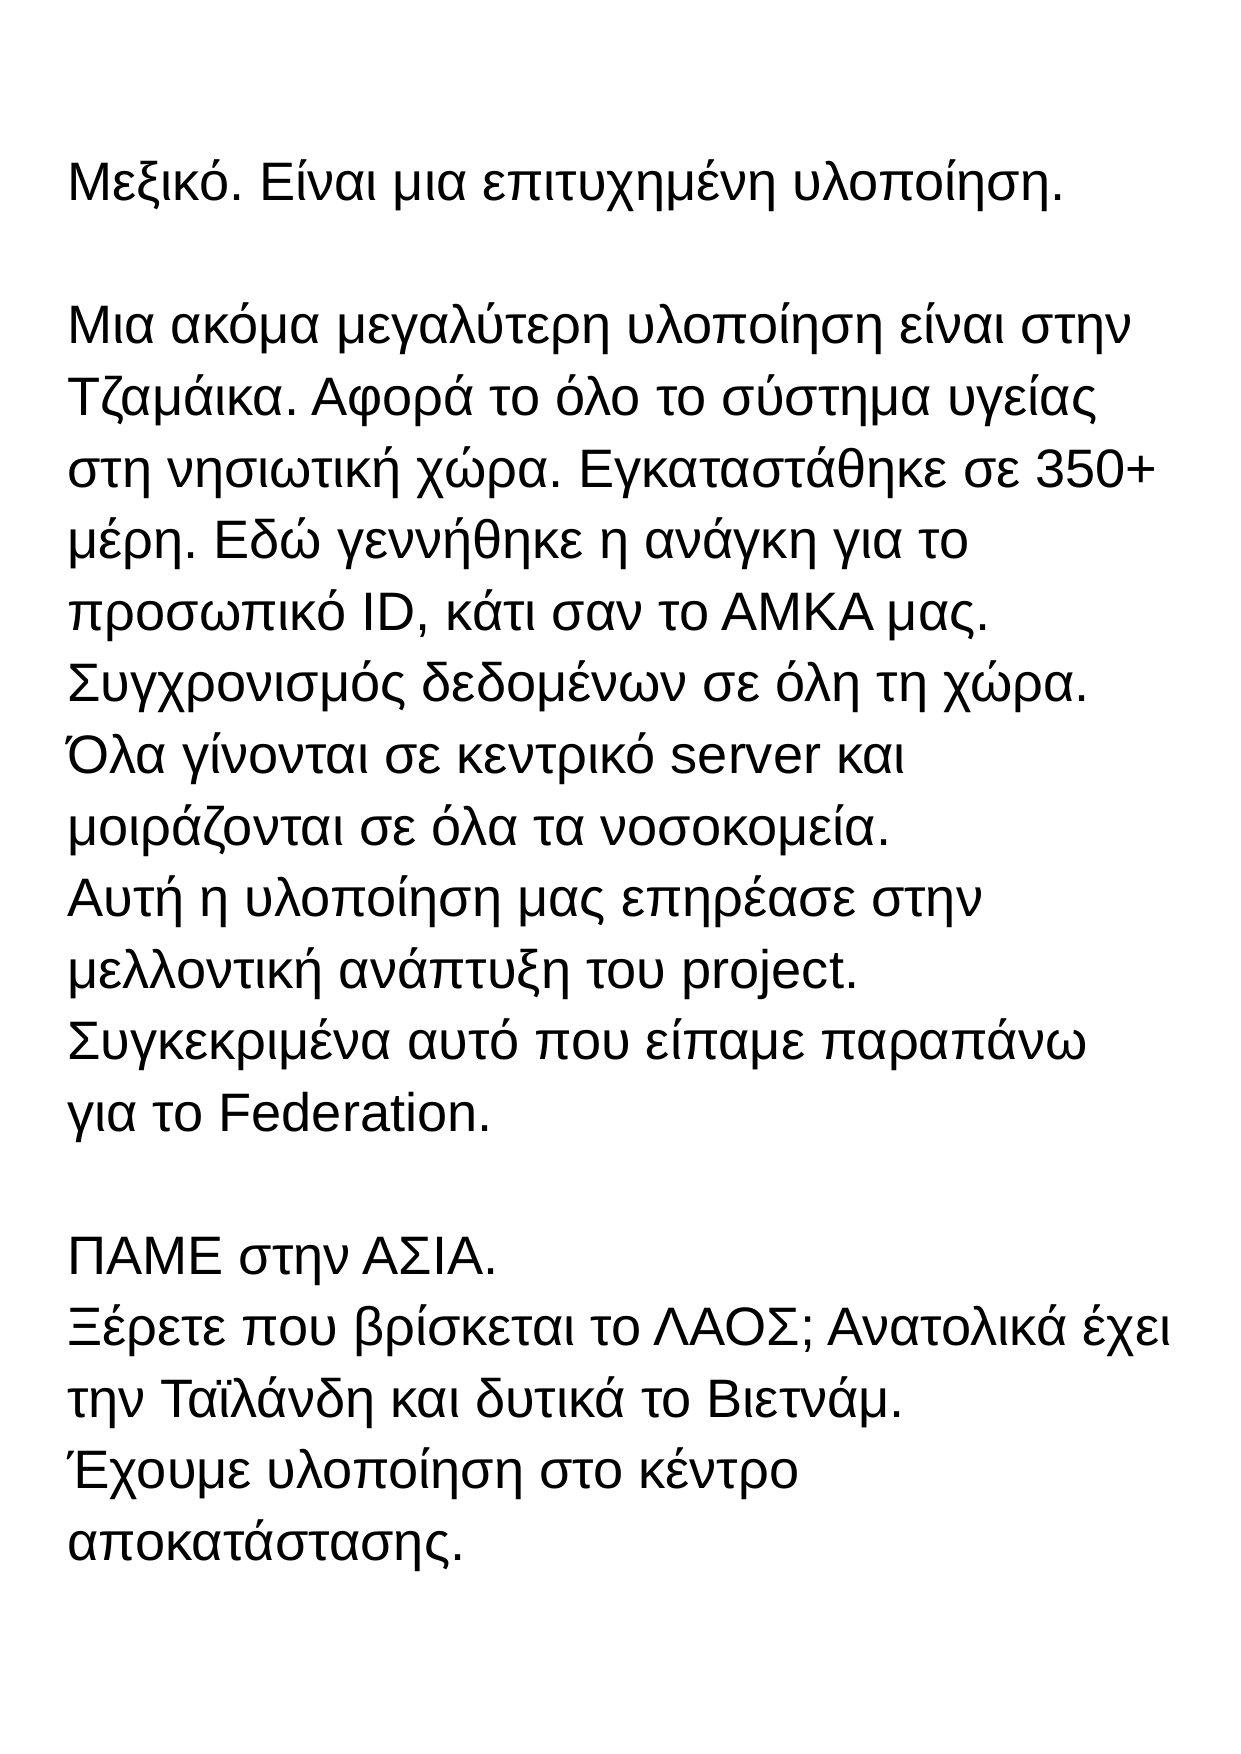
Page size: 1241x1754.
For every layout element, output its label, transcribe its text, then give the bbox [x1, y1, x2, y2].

text Μεξικό. Είναι μια επιτυχημένη υλοποίηση. [67, 150, 1173, 212]
text Ξέρετε που βρίσκεται το ΛΑΟΣ; Ανατολικά έχει την Ταϊλάνδη και δυτικά το Βιετνάμ. [67, 1295, 1173, 1429]
text Αυτή η υλοποίηση μας επηρέασε στην μελλοντική ανάπτυξη του project. Συγκεκριμένα αυτό που είπαμε παραπάνω για το Federation. [67, 866, 1173, 1143]
text Έχουμε υλοποίηση στο κέντρο αποκατάστασης. [67, 1438, 1173, 1572]
text Συγχρονισμός δεδομένων σε όλη τη χώρα. Όλα γίνονται σε κεντρικό server και μοιράζονται σε όλα τα νοσοκομεία. [67, 651, 1173, 856]
text Μια ακόμα μεγαλύτερη υλοποίηση είναι στην Τζαμάικα. Αφορά το όλο το σύστημα υγείας στη νησιωτική χώρα. Εγκαταστάθηκε σε 350+ μέρη. Εδώ γεννήθηκε η ανάγκη για το προσωπικό ID, κάτι σαν το ΑΜΚΑ μας. [67, 293, 1173, 642]
text ΠΑΜΕ στην ΑΣΙΑ. [67, 1223, 1173, 1286]
